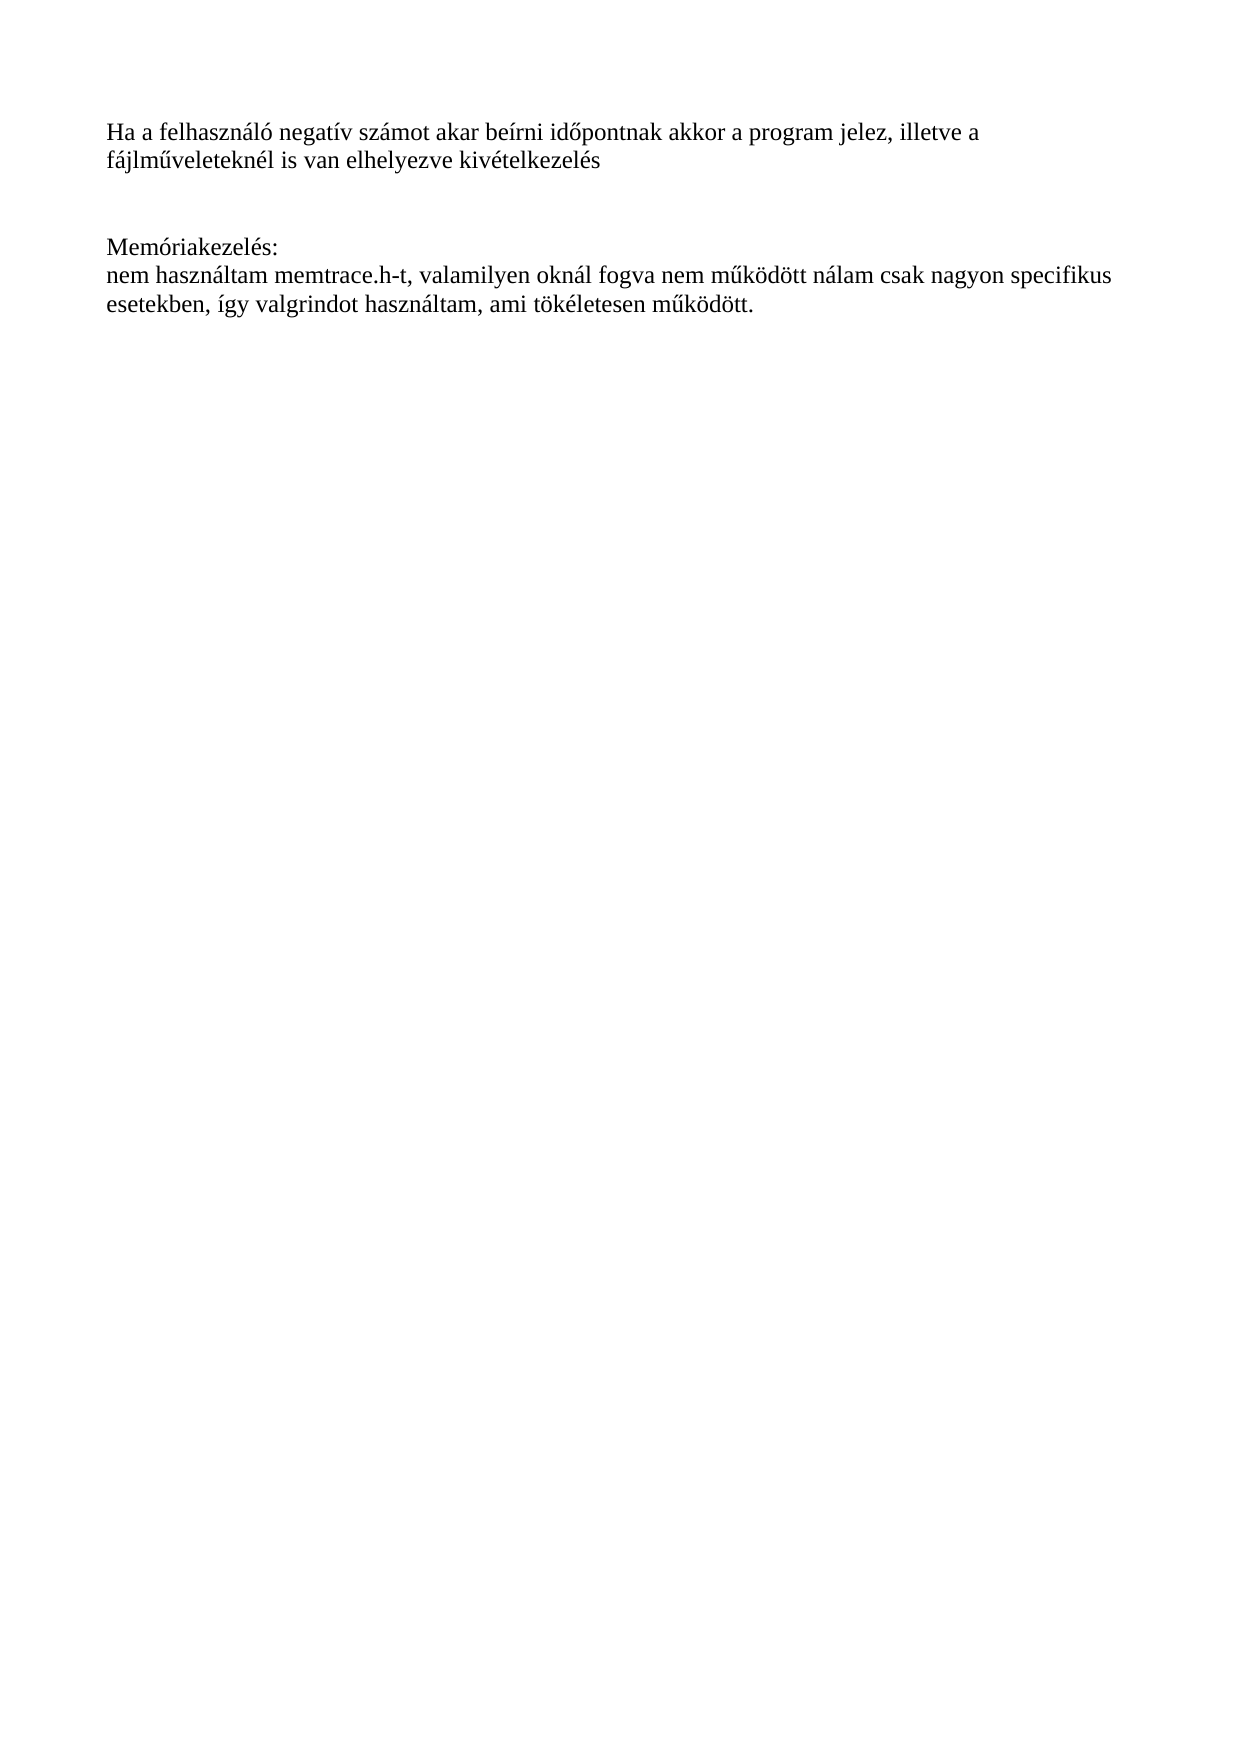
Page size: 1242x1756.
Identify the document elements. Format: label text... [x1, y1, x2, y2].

text Ha a felhasználó negatív számot akar beírni időpontnak akkor a program jelez, illetve a fájlműveleteknél is van elhelyezve kivételkezelés [106, 117, 982, 174]
text nem használtam memtrace.h-t, valamilyen oknál fogva nem működött nálam csak nagyon specifikus esetekben, így valgrindot használtam, ami tökéletesen működött. [106, 261, 1114, 318]
text Memóriakezelés: [106, 232, 1139, 261]
